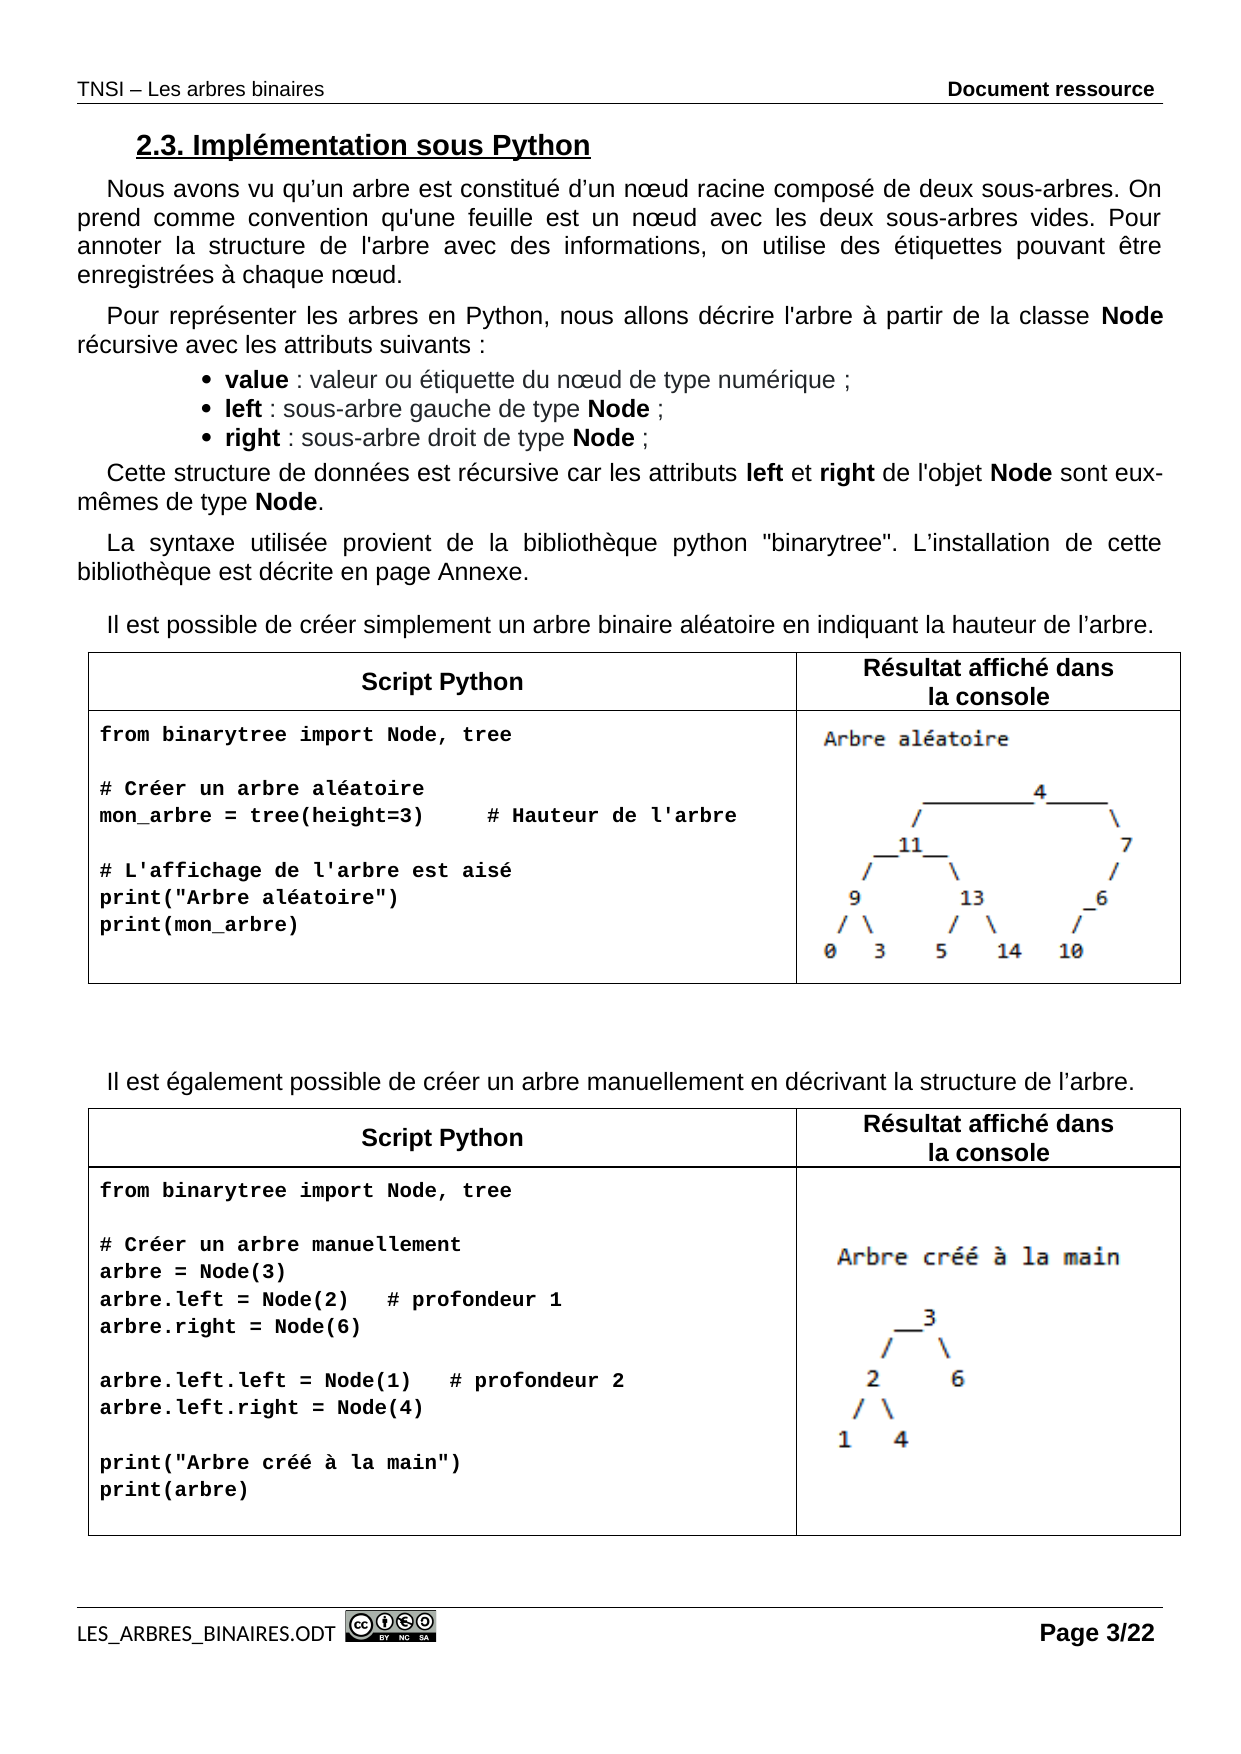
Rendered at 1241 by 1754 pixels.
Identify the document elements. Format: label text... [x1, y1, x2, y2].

table_cell from binarytree import Node, tree # Créer un arbre manuellement arbre = Node(3) arbre.left = Node(2) # profondeur 1 arbre.right = Node(6) arbre.left.left = Node(1) # profondeur 2 arbre.left.right = Node(4) print("Arbre créé à la main") print(arbre) [89, 1168, 796, 1534]
text Cette structure de données est récursive car les attributs left et right de l'objet Node sont eux-mêmes de type Node. [77, 458, 1163, 515]
list value : valeur ou étiquette du nœud de type numérique ; [202, 365, 1163, 394]
table_cell [797, 1168, 1180, 1534]
list right : sous-arbre droit de type Node ; [202, 423, 1163, 452]
text Pour représenter les arbres en Python, nous allons décrire l'arbre à partir de la classe Node récursive avec les attributs suivants : [77, 301, 1163, 359]
text Nous avons vu qu’un arbre est constitué d’un nœud racine composé de deux sous-arbres. On prend comme convention qu'une feuille est un nœud avec les deux sous-arbres vides. Pour annoter la structure de l'arbre avec des informations, on utilise des étiquettes pouvant être enregistrées à chaque nœud. [77, 174, 1163, 289]
picture [345, 1610, 437, 1642]
list left : sous-arbre gauche de type Node ; [202, 394, 1163, 423]
table_header Script Python [89, 1109, 796, 1166]
table_header Script Python [89, 653, 796, 710]
picture [821, 725, 1140, 969]
text Il est possible de créer simplement un arbre binaire aléatoire en indiquant la hauteur de l’arbre. [77, 610, 1163, 639]
picture [834, 1244, 1127, 1458]
text 2.3. Implémentation sous Python [136, 128, 1163, 161]
text Il est également possible de créer un arbre manuellement en décrivant la structure de l’arbre. [77, 1067, 1163, 1095]
table_header Résultat affiché dans la console [797, 653, 1180, 710]
table_cell [797, 711, 1180, 983]
table_cell from binarytree import Node, tree # Créer un arbre aléatoire mon_arbre = tree(height=3) # Hauteur de l'arbre # L'affichage de l'arbre est aisé print("Arbre aléatoire") print(mon_arbre) [89, 711, 796, 983]
table_header Résultat affiché dans la console [797, 1109, 1180, 1166]
text La syntaxe utilisée provient de la bibliothèque python "binarytree". L’installation de cette bibliothèque est décrite en page Annexe. [77, 528, 1163, 585]
